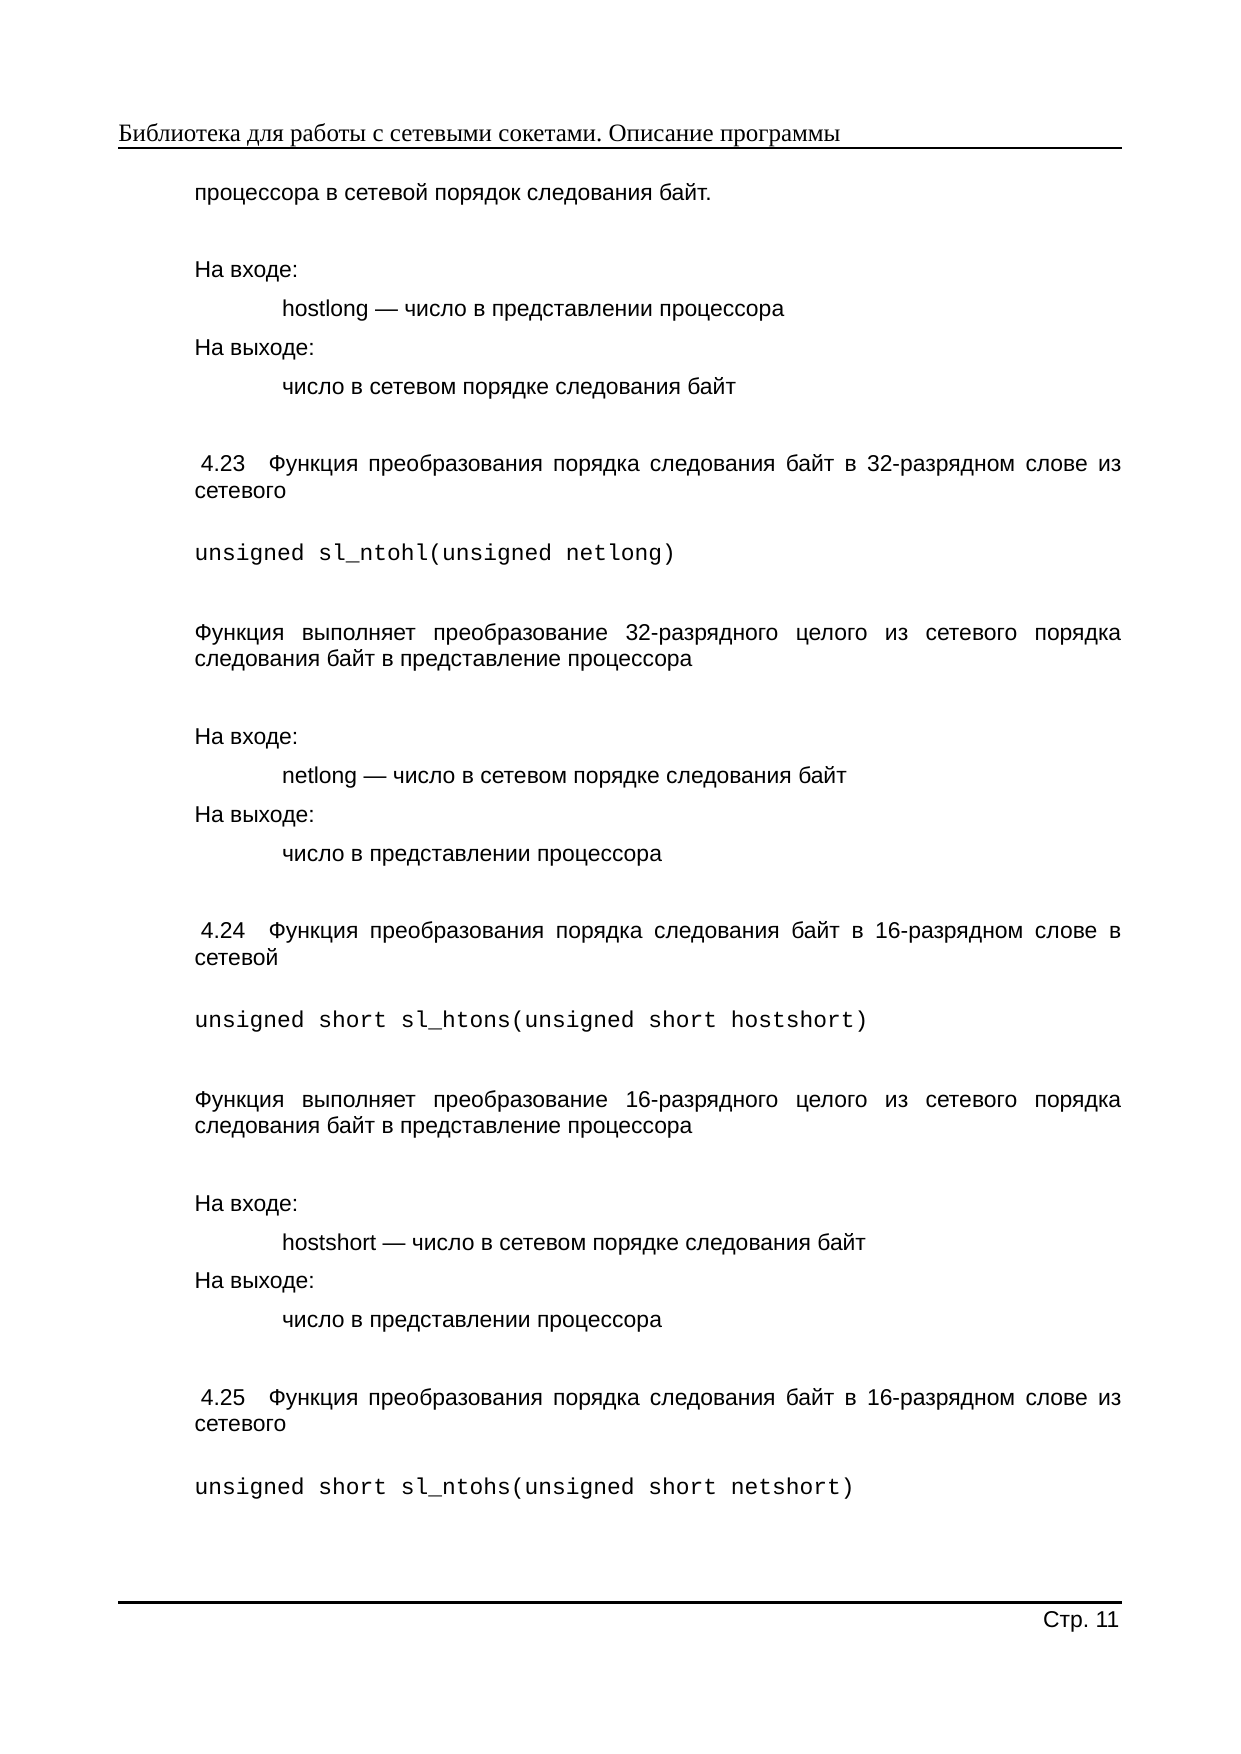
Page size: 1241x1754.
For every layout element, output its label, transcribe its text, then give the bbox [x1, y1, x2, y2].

list Функция преобразования порядка следования байт в 32-разрядном слове из сетевого [194, 450, 1122, 503]
list Функция выполняет преобразование 16-разрядного целого из сетевого порядка следования байт в представление процессора [194, 1086, 1122, 1138]
list число в сетевом порядке следования байт [282, 373, 1122, 399]
list unsigned sl_ntohl(unsigned netlong) [194, 542, 1122, 567]
list число в представлении процессора [282, 839, 1122, 866]
list unsigned short sl_htons(unsigned short hostshort) [194, 1008, 1122, 1034]
list Функция преобразования порядка следования байт в 16-разрядном слове из сетевого [194, 1384, 1122, 1437]
list unsigned short sl_ntohs(unsigned short netshort) [194, 1475, 1122, 1501]
list На входе: [194, 723, 1122, 749]
list процессора в сетевой порядок следования байт. [194, 178, 1122, 205]
list На входе: [194, 256, 1122, 282]
list hostlong — число в представлении процессора [282, 295, 1122, 321]
list На выходе: [194, 334, 1122, 360]
list На выходе: [194, 1267, 1122, 1294]
list На входе: [194, 1190, 1122, 1216]
list Функция преобразования порядка следования байт в 16-разрядном слове в сетевой [194, 917, 1122, 970]
list На выходе: [194, 801, 1122, 827]
list число в представлении процессора [282, 1306, 1122, 1333]
list Функция выполняет преобразование 32-разрядного целого из сетевого порядка следования байт в представление процессора [194, 619, 1122, 672]
list hostshort — число в сетевом порядке следования байт [282, 1228, 1122, 1255]
list netlong — число в сетевом порядке следования байт [282, 762, 1122, 788]
